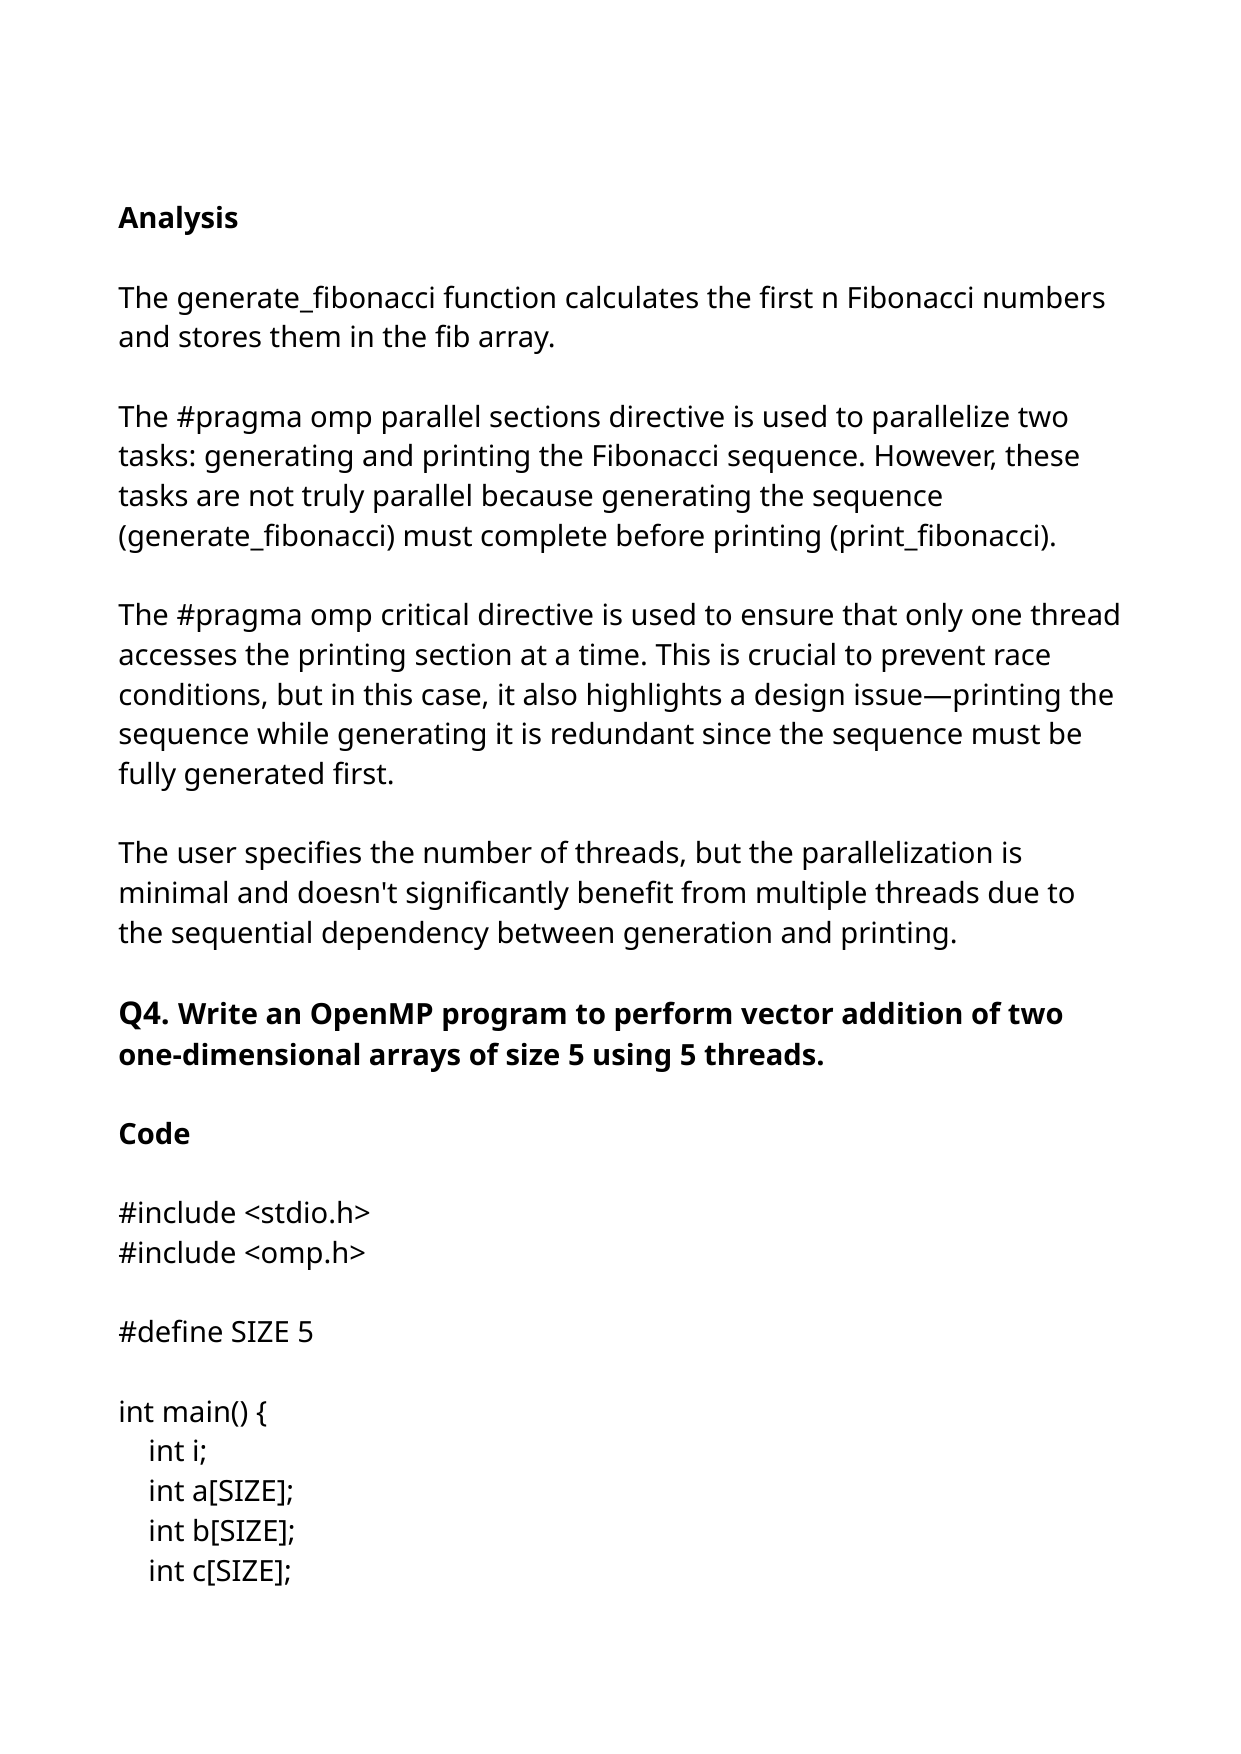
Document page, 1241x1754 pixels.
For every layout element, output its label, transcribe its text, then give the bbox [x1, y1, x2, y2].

text #define SIZE 5 [118, 1312, 1122, 1351]
text The user specifies the number of threads, but the parallelization is minimal and doesn't significantly benefit from multiple threads due to the sequential dependency between generation and printing. [118, 832, 1122, 952]
text The #pragma omp critical directive is used to ensure that only one thread accesses the printing section at a time. This is crucial to prevent race conditions, but in this case, it also highlights a design issue—printing the sequence while generating it is redundant since the sequence must be fully generated first. [118, 594, 1122, 793]
text The #pragma omp parallel sections directive is used to parallelize two tasks: generating and printing the Fibonacci sequence. However, these tasks are not truly parallel because generating the sequence (generate_fibonacci) must complete before printing (print_fibonacci). [118, 396, 1122, 555]
text int b[SIZE]; [118, 1510, 1122, 1550]
text #include <stdio.h> [118, 1193, 1122, 1232]
text int i; [118, 1431, 1122, 1470]
text #include <omp.h> [118, 1232, 1122, 1272]
text Q4. Write an OpenMP program to perform vector addition of two one-dimensional arrays of size 5 using 5 threads. [118, 991, 1122, 1073]
text Analysis [118, 197, 1122, 237]
text The generate_fibonacci function calculates the first n Fibonacci numbers and stores them in the fib array. [118, 277, 1122, 356]
text Code [118, 1113, 1122, 1153]
text int c[SIZE]; [118, 1550, 1122, 1589]
text int a[SIZE]; [118, 1470, 1122, 1510]
text int main() { [118, 1391, 1122, 1431]
